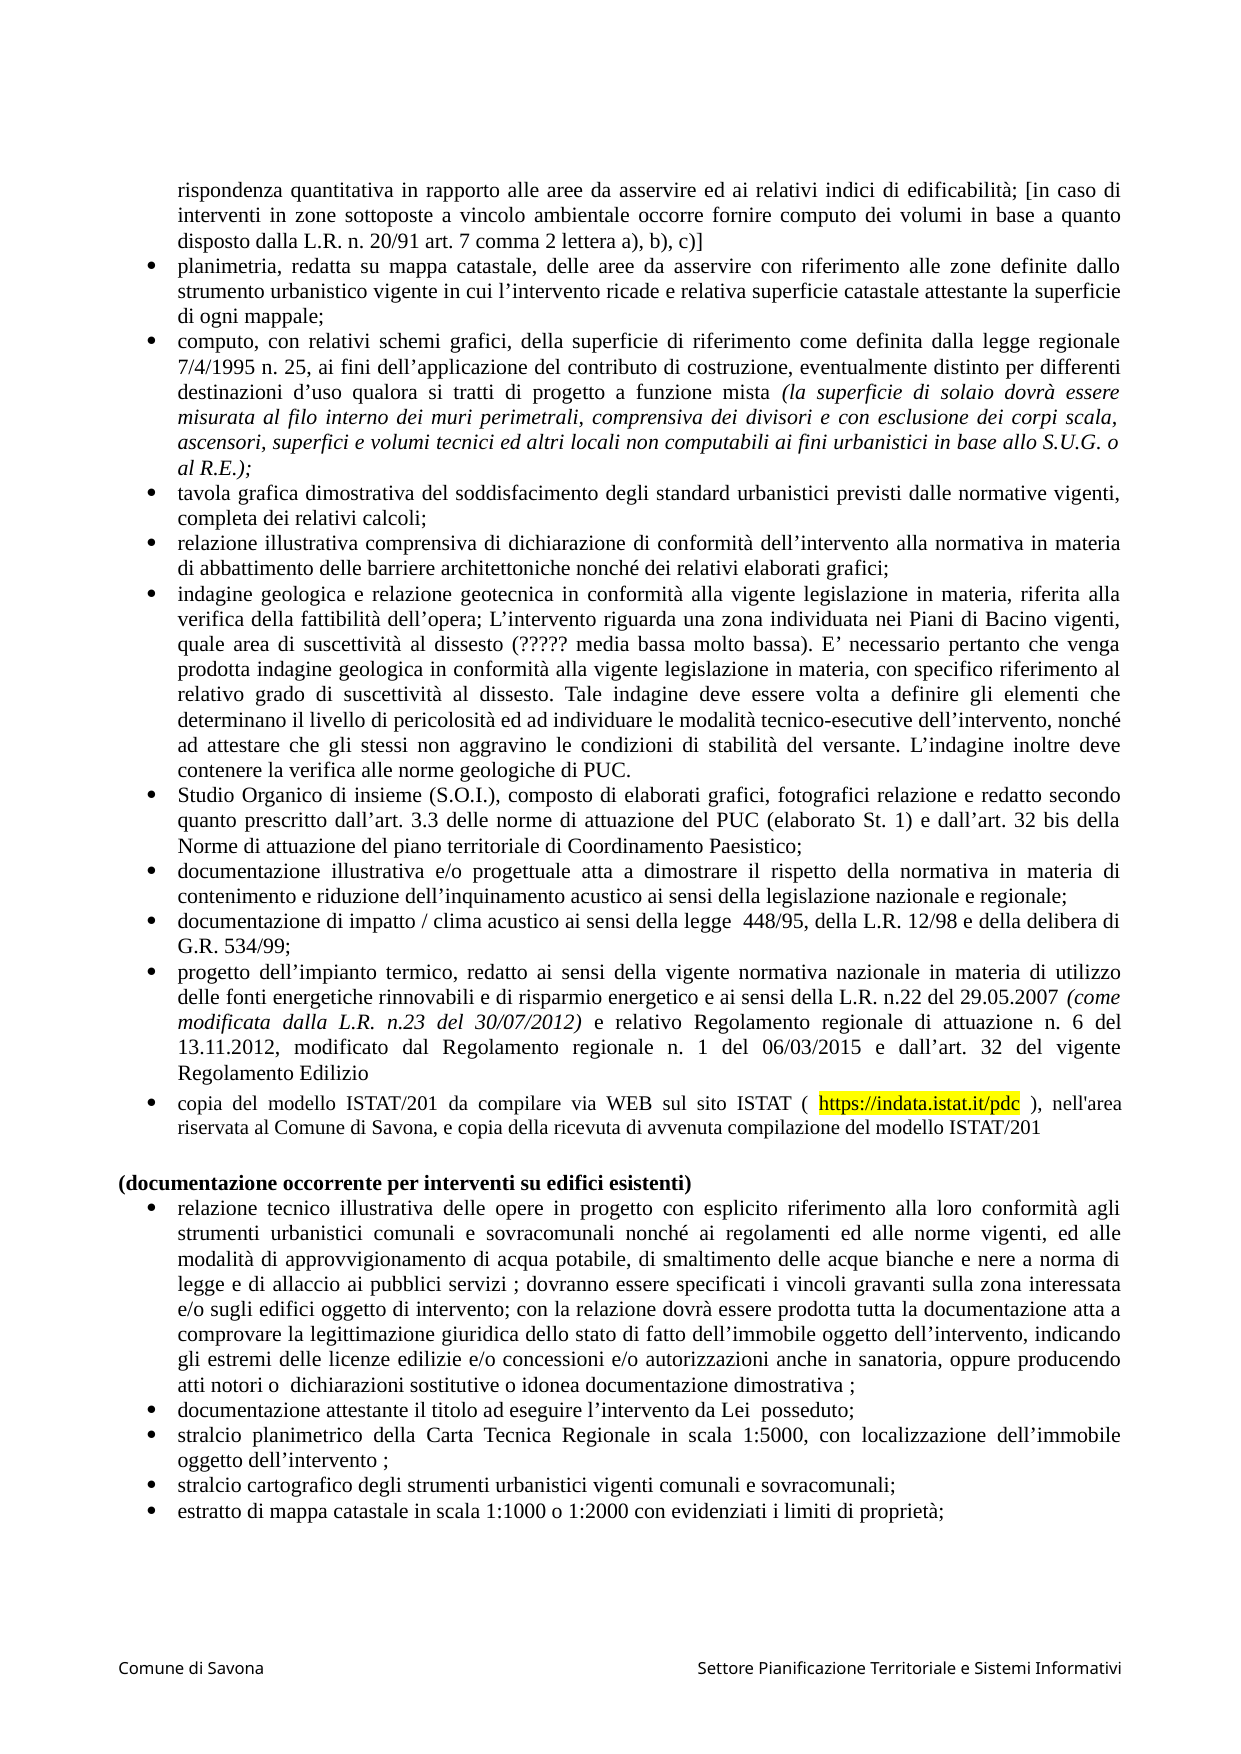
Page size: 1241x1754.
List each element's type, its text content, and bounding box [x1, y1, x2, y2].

list progetto dell’impianto termico, redatto ai sensi della vigente normativa nazionale in materia di utilizzo delle fonti energetiche rinnovabili e di risparmio energetico e ai sensi della L.R. n.22 del 29.05.2007 (come modificata dalla L.R. n.23 del 30/07/2012) e relativo Regolamento regionale di attuazione n. 6 del 13.11.2012, modificato dal Regolamento regionale n. 1 del 06/03/2015 e dall’art. 32 del vigente Regolamento Edilizio [148, 959, 1122, 1085]
list documentazione di impatto / clima acustico ai sensi della legge 448/95, della L.R. 12/98 e della delibera di G.R. 534/99; [148, 908, 1122, 959]
list documentazione attestante il titolo ad eseguire l’intervento da Lei posseduto; [148, 1397, 1122, 1422]
list Studio Organico di insieme (S.O.I.), composto di elaborati grafici, fotografici relazione e redatto secondo quanto prescritto dall’art. 3.3 delle norme di attuazione del PUC (elaborato St. 1) e dall’art. 32 bis della Norme di attuazione del piano territoriale di Coordinamento Paesistico; [148, 782, 1122, 858]
list indagine geologica e relazione geotecnica in conformità alla vigente legislazione in materia, riferita alla verifica della fattibilità dell’opera; L’intervento riguarda una zona individuata nei Piani di Bacino vigenti, quale area di suscettività al dissesto (????? media bassa molto bassa). E’ necessario pertanto che venga prodotta indagine geologica in conformità alla vigente legislazione in materia, con specifico riferimento al relativo grado di suscettività al dissesto. Tale indagine deve essere volta a definire gli elementi che determinano il livello di pericolosità ed ad individuare le modalità tecnico-esecutive dell’intervento, nonché ad attestare che gli stessi non aggravino le condizioni di stabilità del versante. L’indagine inoltre deve contenere la verifica alle norme geologiche di PUC. [148, 581, 1122, 782]
list estratto di mappa catastale in scala 1:1000 o 1:2000 con evidenziati i limiti di proprietà; [148, 1498, 1122, 1523]
list relazione tecnico illustrativa delle opere in progetto con esplicito riferimento alla loro conformità agli strumenti urbanistici comunali e sovracomunali nonché ai regolamenti ed alle norme vigenti, ed alle modalità di approvvigionamento di acqua potabile, di smaltimento delle acque bianche e nere a norma di legge e di allaccio ai pubblici servizi ; dovranno essere specificati i vincoli gravanti sulla zona interessata e/o sugli edifici oggetto di intervento; con la relazione dovrà essere prodotta tutta la documentazione atta a comprovare la legittimazione giuridica dello stato di fatto dell’immobile oggetto dell’intervento, indicando gli estremi delle licenze edilizie e/o concessioni e/o autorizzazioni anche in sanatoria, oppure producendo atti notori o dichiarazioni sostitutive o idonea documentazione dimostrativa ; [148, 1195, 1122, 1397]
list rispondenza quantitativa in rapporto alle aree da asservire ed ai relativi indici di edificabilità; [in caso di interventi in zone sottoposte a vincolo ambientale occorre fornire computo dei volumi in base a quanto disposto dalla L.R. n. 20/91 art. 7 comma 2 lettera a), b), c)] [148, 177, 1122, 253]
list relazione illustrativa comprensiva di dichiarazione di conformità dell’intervento alla normativa in materia di abbattimento delle barriere architettoniche nonché dei relativi elaborati grafici; [148, 530, 1122, 581]
text (documentazione occorrente per interventi su edifici esistenti) [118, 1170, 1122, 1195]
list computo, con relativi schemi grafici, della superficie di riferimento come definita dalla legge regionale 7/4/1995 n. 25, ai fini dell’applicazione del contributo di costruzione, eventualmente distinto per differenti destinazioni d’uso qualora si tratti di progetto a funzione mista (la superficie di solaio dovrà essere misurata al filo interno dei muri perimetrali, comprensiva dei divisori e con esclusione dei corpi scala, ascensori, superfici e volumi tecnici ed altri locali non computabili ai fini urbanistici in base allo S.U.G. o al R.E.); [148, 328, 1122, 480]
list stralcio planimetrico della Carta Tecnica Regionale in scala 1:5000, con localizzazione dell’immobile oggetto dell’intervento ; [148, 1422, 1122, 1472]
list planimetria, redatta su mappa catastale, delle aree da asservire con riferimento alle zone definite dallo strumento urbanistico vigente in cui l’intervento ricade e relativa superficie catastale attestante la superficie di ogni mappale; [148, 253, 1122, 328]
list stralcio cartografico degli strumenti urbanistici vigenti comunali e sovracomunali; [148, 1472, 1122, 1498]
list copia del modello ISTAT/201 da compilare via WEB sul sito ISTAT ( https://indata.istat.it/pdc ), nell'area riservata al Comune di Savona, e copia della ricevuta di avvenuta compilazione del modello ISTAT/201 [148, 1091, 1122, 1139]
list documentazione illustrativa e/o progettuale atta a dimostrare il rispetto della normativa in materia di contenimento e riduzione dell’inquinamento acustico ai sensi della legislazione nazionale e regionale; [148, 858, 1122, 908]
list tavola grafica dimostrativa del soddisfacimento degli standard urbanistici previsti dalle normative vigenti, completa dei relativi calcoli; [148, 480, 1122, 530]
